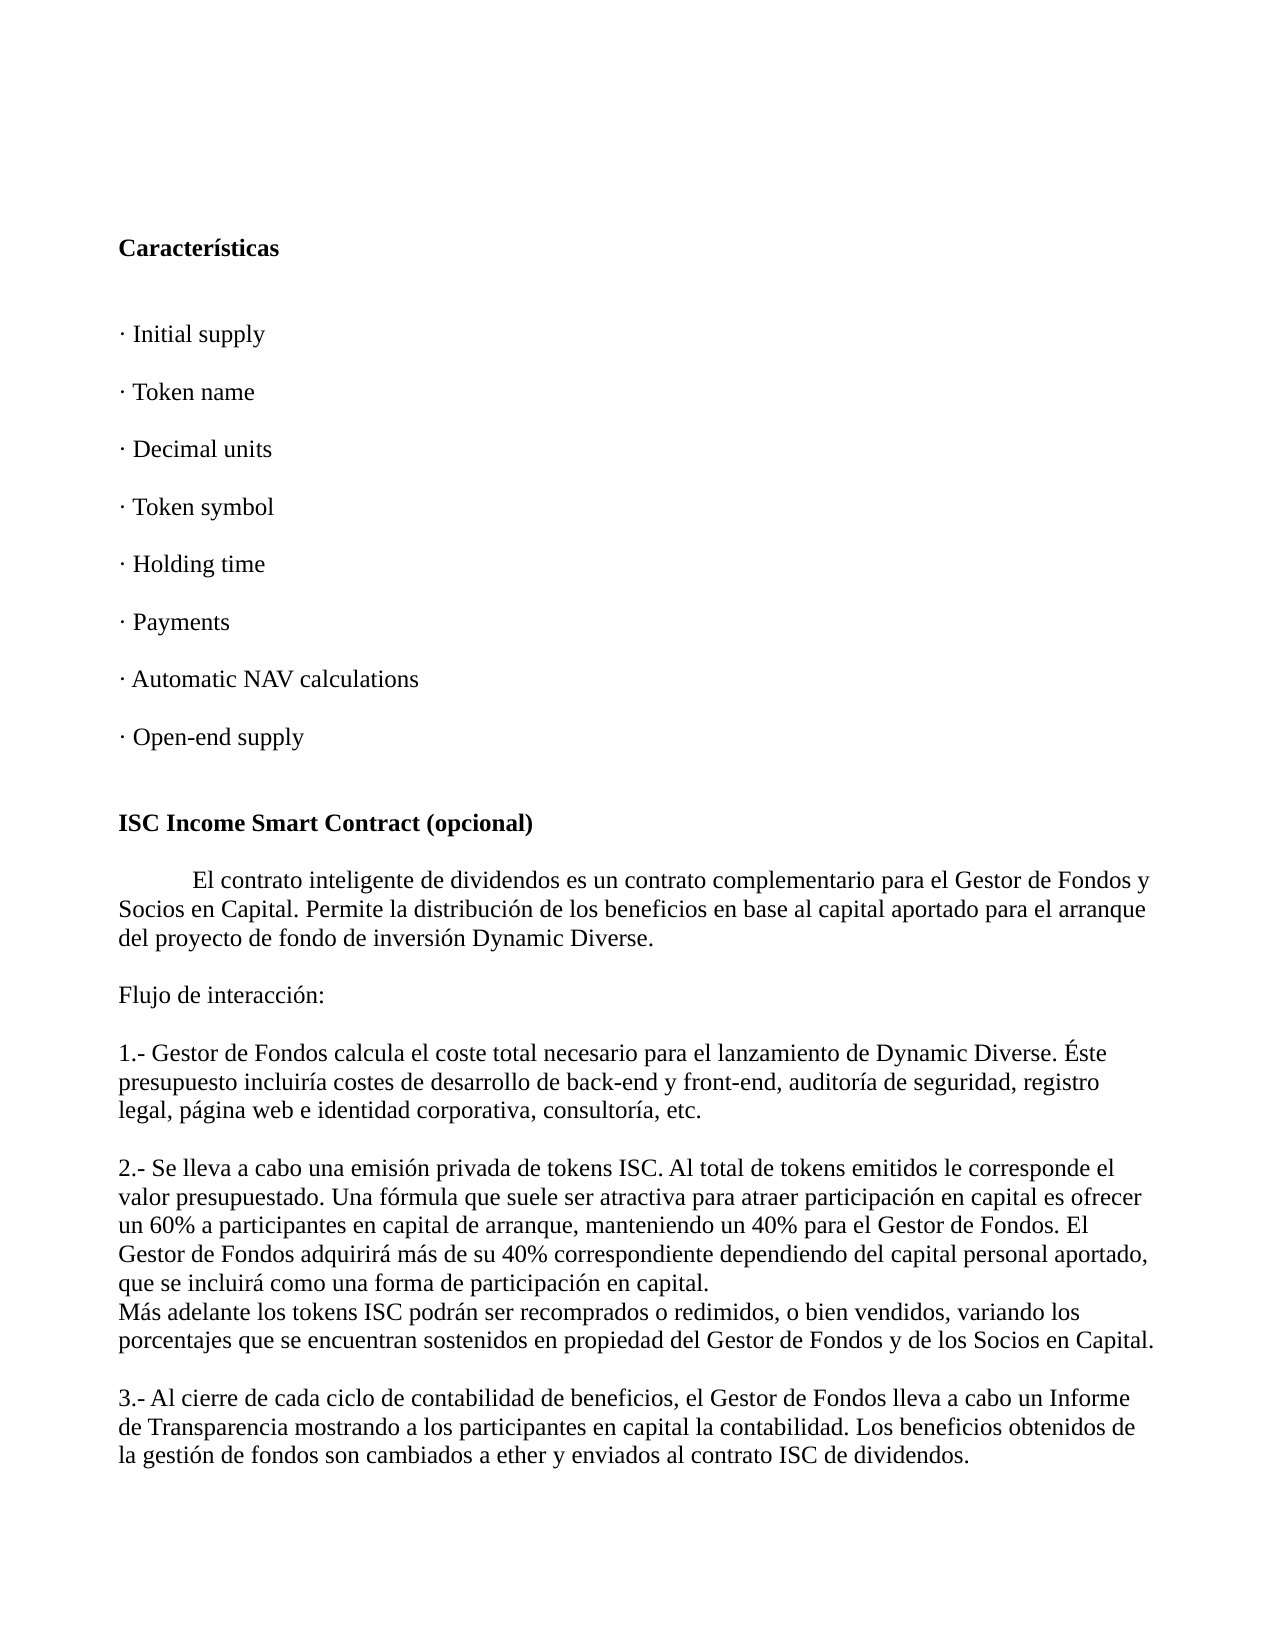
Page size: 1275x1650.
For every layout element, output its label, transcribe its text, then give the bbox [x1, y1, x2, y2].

text 3.- Al cierre de cada ciclo de contabilidad de beneficios, el Gestor de Fondos lleva a cabo un Informe de Transparencia mostrando a los participantes en capital la contabilidad. Los beneficios obtenidos de la gestión de fondos son cambiados a ether y enviados al contrato ISC de dividendos. [118, 1383, 1157, 1469]
text · Initial supply [118, 319, 1157, 348]
text · Token name [118, 377, 1157, 406]
text · Token symbol [118, 492, 1157, 521]
text Características [118, 233, 1157, 262]
text · Open-end supply [118, 722, 1157, 751]
text El contrato inteligente de dividendos es un contrato complementario para el Gestor de Fondos y Socios en Capital. Permite la distribución de los beneficios en base al capital aportado para el arranque del proyecto de fondo de inversión Dynamic Diverse. [118, 866, 1157, 952]
text 1.- Gestor de Fondos calcula el coste total necesario para el lanzamiento de Dynamic Diverse. Éste presupuesto incluiría costes de desarrollo de back-end y front-end, auditoría de seguridad, registro legal, página web e identidad corporativa, consultoría, etc. [118, 1038, 1157, 1124]
text Más adelante los tokens ISC podrán ser recomprados o redimidos, o bien vendidos, variando los porcentajes que se encuentran sostenidos en propiedad del Gestor de Fondos y de los Socios en Capital. [118, 1297, 1157, 1354]
text · Decimal units [118, 434, 1157, 463]
text · Holding time [118, 549, 1157, 578]
text · Automatic NAV calculations [118, 664, 1157, 693]
text · Payments [118, 607, 1157, 636]
text 2.- Se lleva a cabo una emisión privada de tokens ISC. Al total de tokens emitidos le corresponde el valor presupuestado. Una fórmula que suele ser atractiva para atraer participación en capital es ofrecer un 60% a participantes en capital de arranque, manteniendo un 40% para el Gestor de Fondos. El Gestor de Fondos adquirirá más de su 40% correspondiente dependiendo del capital personal aportado, que se incluirá como una forma de participación en capital. [118, 1153, 1157, 1297]
text Flujo de interacción: [118, 981, 1157, 1009]
text ISC Income Smart Contract (opcional) [118, 808, 1157, 837]
